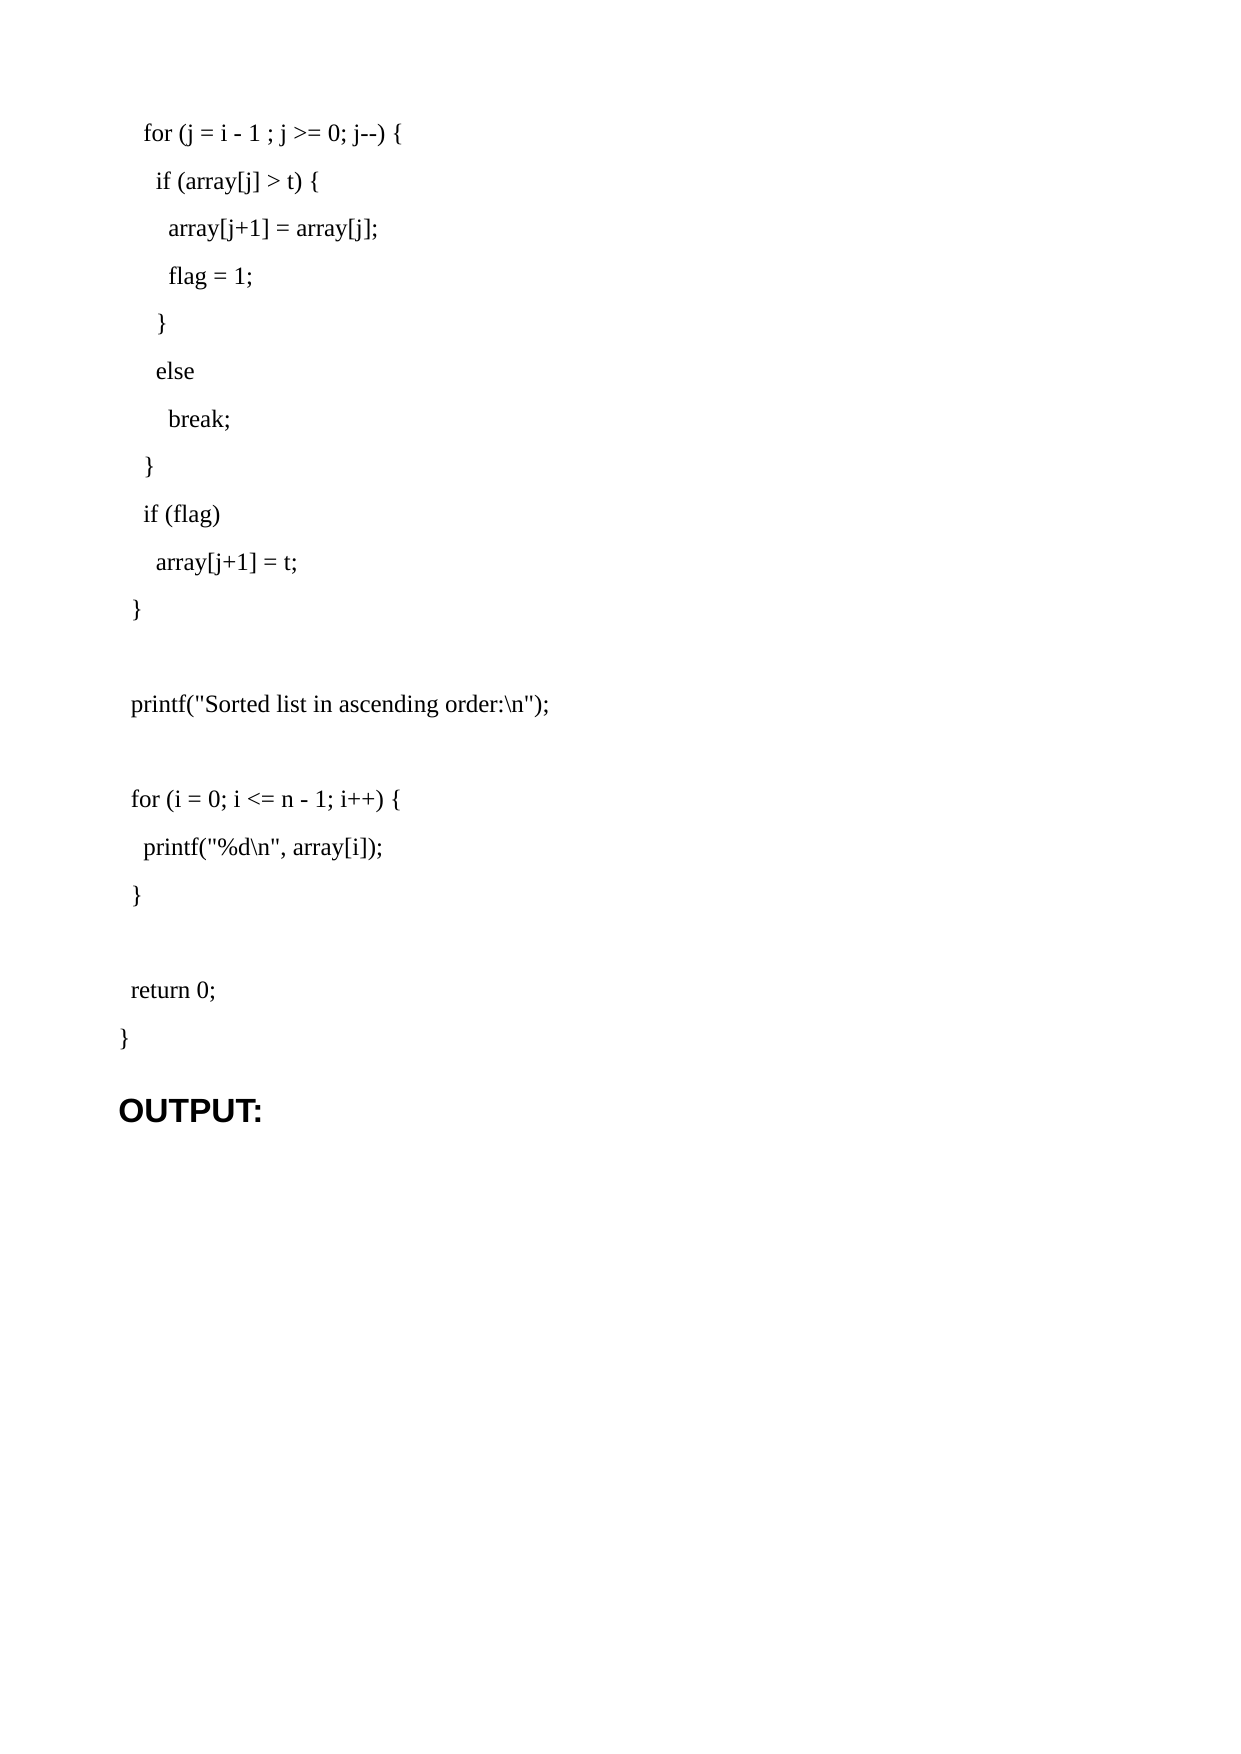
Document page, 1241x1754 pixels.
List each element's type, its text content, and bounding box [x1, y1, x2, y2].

text break; [118, 404, 1122, 432]
subtitle OUTPUT: [118, 1091, 1122, 1130]
text else [118, 356, 1122, 385]
text array[j+1] = t; [118, 547, 1122, 575]
text if (flag) [118, 499, 1122, 528]
text } [118, 1023, 1122, 1051]
text printf("Sorted list in ascending order:\n"); [118, 689, 1122, 718]
text array[j+1] = array[j]; [118, 213, 1122, 242]
text printf("%d\n", array[i]); [118, 832, 1122, 861]
text return 0; [118, 975, 1122, 1004]
text } [118, 308, 1122, 337]
text for (j = i - 1 ; j >= 0; j--) { [118, 118, 1122, 147]
text } [118, 451, 1122, 480]
text } [118, 594, 1122, 623]
text flag = 1; [118, 261, 1122, 290]
text } [118, 880, 1122, 908]
text if (array[j] > t) { [118, 166, 1122, 194]
text for (i = 0; i <= n - 1; i++) { [118, 784, 1122, 813]
